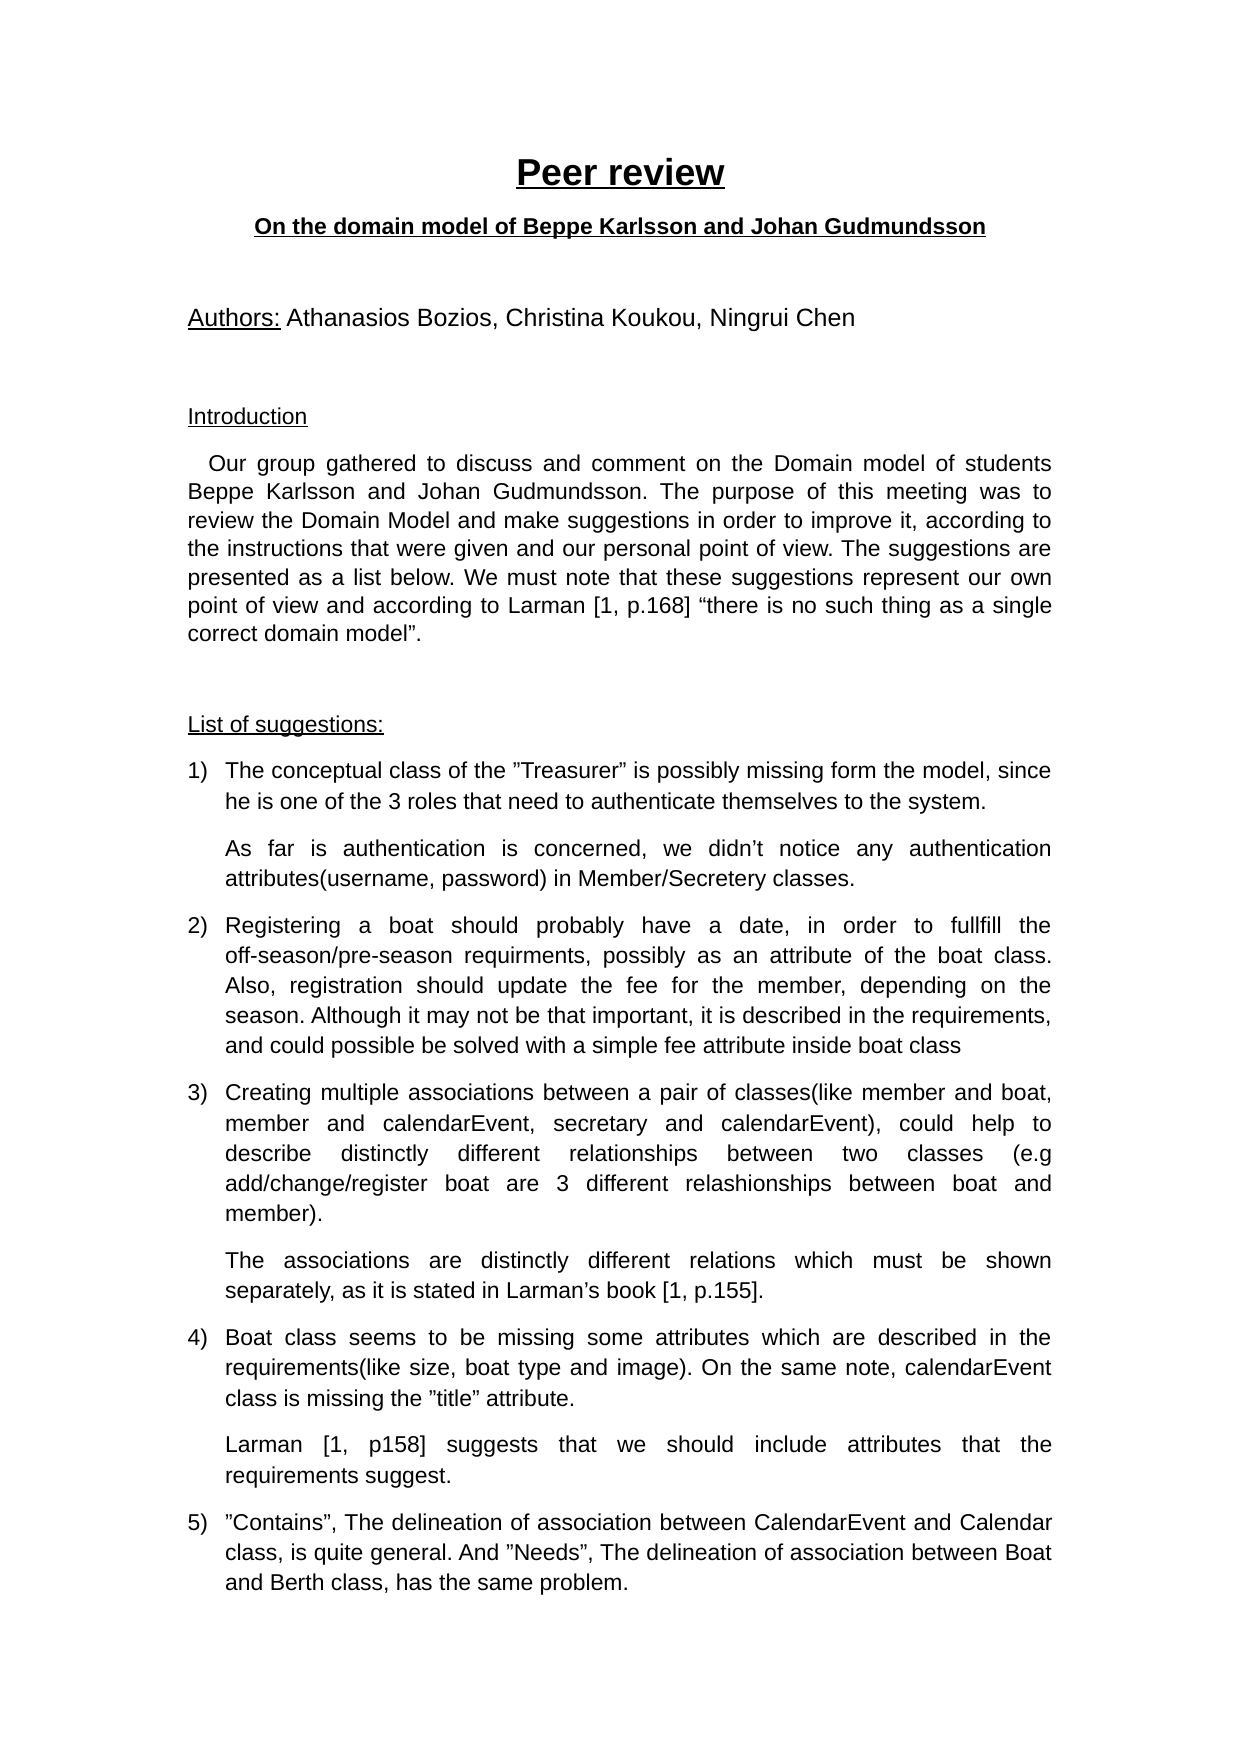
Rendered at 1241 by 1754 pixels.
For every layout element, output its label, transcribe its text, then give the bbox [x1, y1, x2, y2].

text Our group gathered to discuss and comment on the Domain model of students Beppe Karlsson and Johan Gudmundsson. The purpose of this meeting was to review the Domain Model and make suggestions in order to improve it, according to the instructions that were given and our personal point of view. The suggestions are presented as a list below. We must note that these suggestions represent our own point of view and according to Larman [1, p.168] “there is no such thing as a single correct domain model”. [187, 450, 1053, 647]
text List of suggestions: [187, 711, 1053, 737]
list The associations are distinctly different relations which must be shown separately, as it is stated in Larman’s book [1, p.155]. [225, 1247, 1053, 1303]
text On the domain model of Beppe Karlsson and Johan Gudmundsson [187, 213, 1053, 239]
list The conceptual class of the ”Treasurer” is possibly missing form the model, since he is one of the 3 roles that need to authenticate themselves to the system. [187, 757, 1053, 814]
list As far is authentication is concerned, we didn’t notice any authentication attributes(username, password) in Member/Secretery classes. [225, 834, 1053, 891]
list ”Contains”, The delineation of association between CalendarEvent and Calendar class, is quite general. And ”Needs”, The delineation of association between Boat and Berth class, has the same problem. [187, 1508, 1053, 1595]
list Larman [1, p158] suggests that we should include attributes that the requirements suggest. [225, 1431, 1053, 1488]
text Peer review [187, 150, 1053, 193]
list Boat class seems to be missing some attributes which are described in the requirements(like size, boat type and image). On the same note, calendarEvent class is missing the ”title” attribute. [187, 1324, 1053, 1411]
text Authors: Athanasios Bozios, Christina Koukou, Ningrui Chen [187, 303, 1053, 332]
list Creating multiple associations between a pair of classes(like member and boat, member and calendarEvent, secretary and calendarEvent), could help to describe distinctly different relationships between two classes (e.g add/change/register boat are 3 different relashionships between boat and member). [187, 1079, 1053, 1226]
text Introduction [187, 403, 1053, 429]
list Registering a boat should probably have a date, in order to fullfill the off-season/pre-season requirments, possibly as an attribute of the boat class. Also, registration should update the fee for the member, depending on the season. Although it may not be that important, it is described in the requirements, and could possible be solved with a simple fee attribute inside boat class [187, 912, 1053, 1059]
